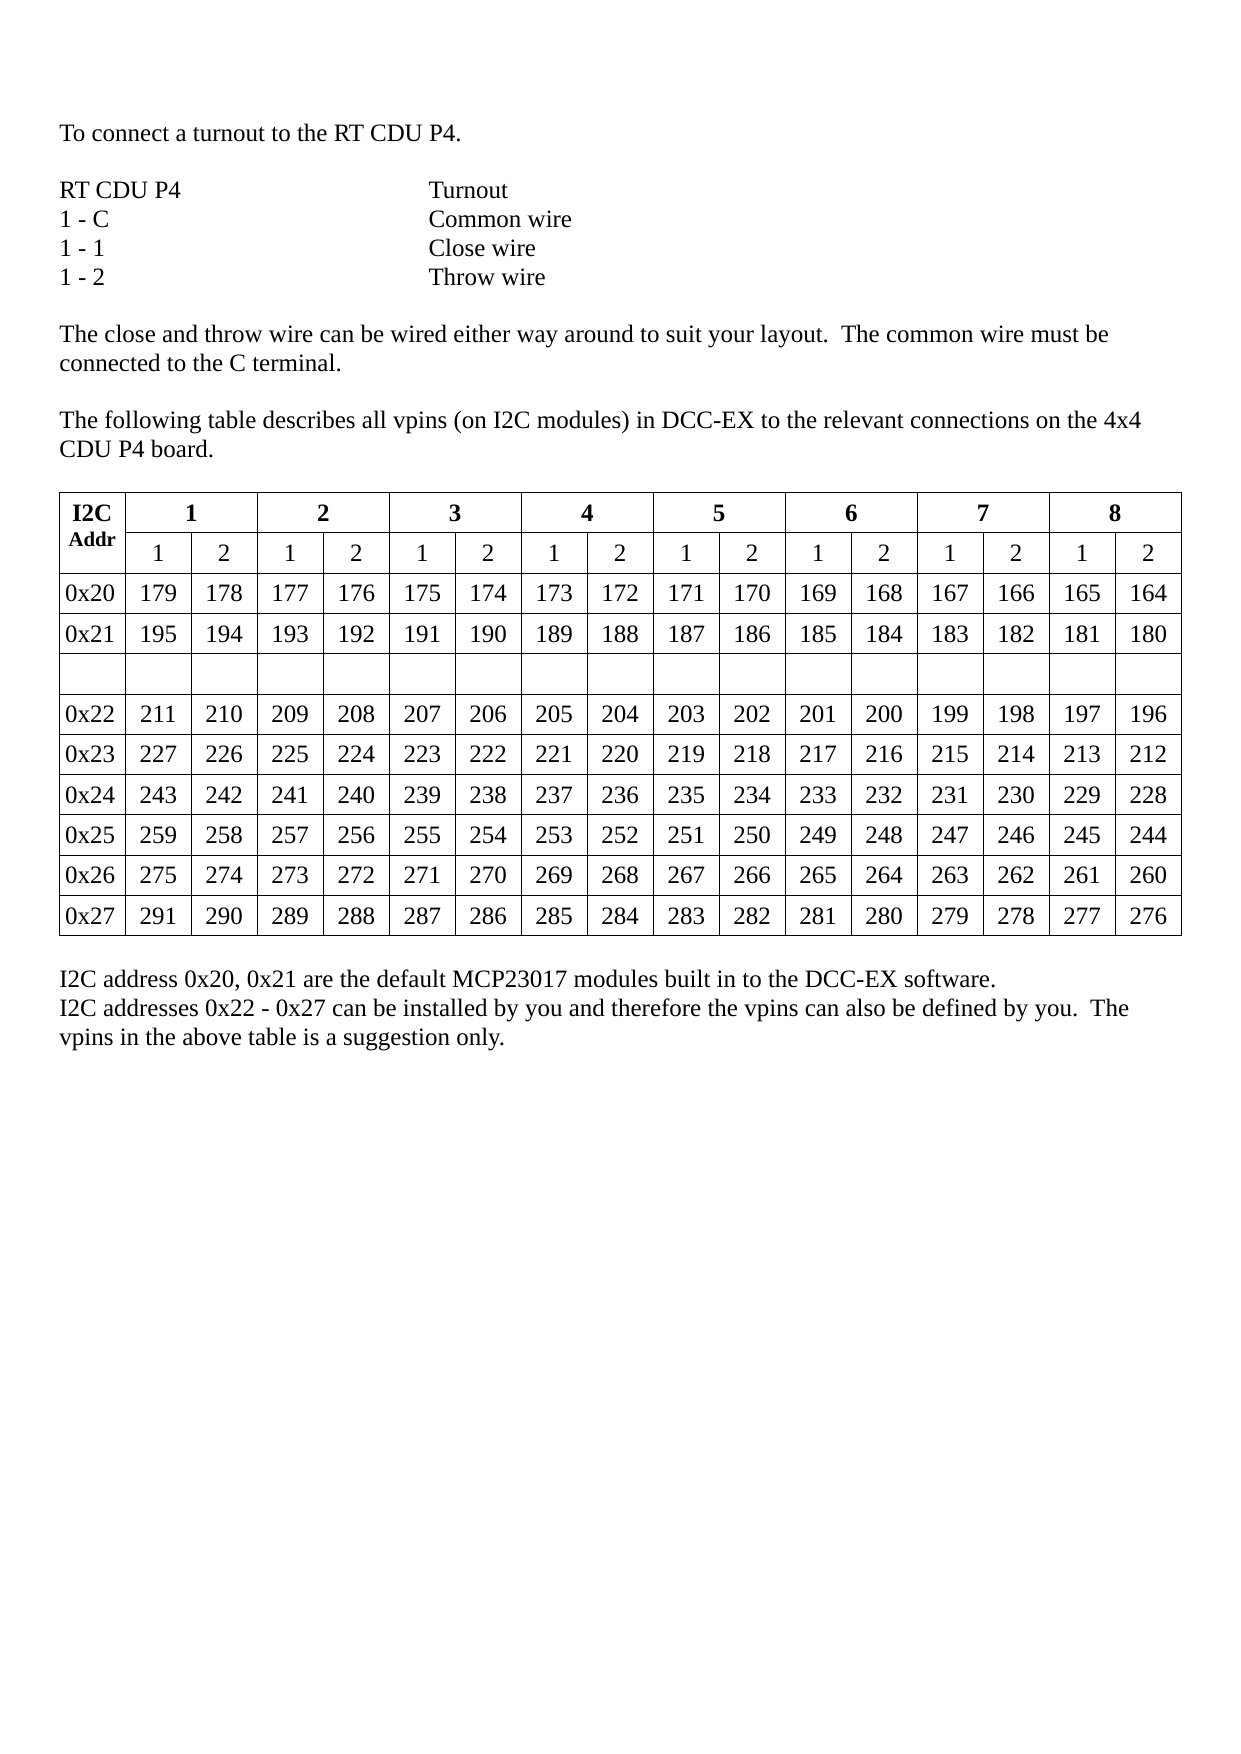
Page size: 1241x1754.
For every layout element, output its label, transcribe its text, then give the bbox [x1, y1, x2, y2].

table_cell 290 [192, 896, 257, 935]
table_cell 213 [1050, 735, 1115, 774]
table_cell 211 [126, 695, 191, 734]
table_cell 222 [456, 735, 521, 774]
table_cell 275 [126, 856, 191, 895]
table_cell 234 [720, 775, 785, 814]
table_cell 190 [456, 614, 521, 653]
table_cell 265 [786, 856, 851, 895]
table_cell 258 [192, 815, 257, 855]
table_cell 226 [192, 735, 257, 774]
table_cell 185 [786, 614, 851, 653]
table_cell 281 [786, 896, 851, 935]
table_cell 273 [258, 856, 323, 895]
table_cell 261 [1050, 856, 1115, 895]
table_cell 278 [984, 896, 1049, 935]
table_cell 289 [258, 896, 323, 935]
table_cell 2 [1116, 533, 1181, 572]
table_cell 186 [720, 614, 785, 653]
table_cell 181 [1050, 614, 1115, 653]
table_cell 262 [984, 856, 1049, 895]
table_cell 1 [126, 533, 191, 572]
table_cell 287 [390, 896, 455, 935]
table_cell 1 [522, 533, 587, 572]
text I2C addresses 0x22 - 0x27 can be installed by you and therefore the vpins can also be defined by you. The vpins in the above table is a suggestion only. [59, 993, 1181, 1050]
table_cell 283 [654, 896, 719, 935]
table_cell 248 [852, 815, 917, 855]
table_cell 247 [918, 815, 983, 855]
table_cell 1 [1050, 533, 1115, 572]
table_cell [1050, 654, 1115, 693]
table_cell 0x24 [60, 775, 125, 814]
table_cell 0x21 [60, 614, 125, 653]
table_cell 0x22 [60, 695, 125, 734]
table_cell 228 [1116, 775, 1181, 814]
text The following table describes all vpins (on I2C modules) in DCC-EX to the relevant connections on the 4x4 CDU P4 board. [59, 406, 1181, 463]
table_cell 2 [324, 533, 389, 572]
text 1 - 1 Close wire [59, 233, 1181, 262]
table_cell 218 [720, 735, 785, 774]
table_cell 232 [852, 775, 917, 814]
table_cell 272 [324, 856, 389, 895]
table_cell [720, 654, 785, 693]
table_cell [126, 654, 191, 693]
table_cell 238 [456, 775, 521, 814]
table_cell 255 [390, 815, 455, 855]
text RT CDU P4 Turnout [59, 176, 1181, 204]
table_cell 195 [126, 614, 191, 653]
table_cell 266 [720, 856, 785, 895]
table_cell 164 [1116, 574, 1181, 613]
table_cell 212 [1116, 735, 1181, 774]
table_cell 178 [192, 574, 257, 613]
table_cell 208 [324, 695, 389, 734]
table_cell 284 [588, 896, 653, 935]
table_cell 0x20 [60, 574, 125, 613]
table_cell 219 [654, 735, 719, 774]
table_cell 276 [1116, 896, 1181, 935]
table_cell 246 [984, 815, 1049, 855]
table_cell 187 [654, 614, 719, 653]
table_cell 2 [720, 533, 785, 572]
table_cell 256 [324, 815, 389, 855]
table_cell 221 [522, 735, 587, 774]
table_cell 237 [522, 775, 587, 814]
table_cell 203 [654, 695, 719, 734]
table_cell 170 [720, 574, 785, 613]
table_cell 236 [588, 775, 653, 814]
table_cell 180 [1116, 614, 1181, 653]
table_cell 1 [918, 533, 983, 572]
table_header 2 [258, 493, 389, 532]
table_cell 0x26 [60, 856, 125, 895]
table_cell 209 [258, 695, 323, 734]
table_cell 175 [390, 574, 455, 613]
table_cell 183 [918, 614, 983, 653]
table_cell 205 [522, 695, 587, 734]
table_cell 189 [522, 614, 587, 653]
table_cell 184 [852, 614, 917, 653]
table_cell 282 [720, 896, 785, 935]
table_cell 268 [588, 856, 653, 895]
table_header 4 [522, 493, 653, 532]
table_cell [1116, 654, 1181, 693]
table_header 7 [918, 493, 1049, 532]
table_cell 223 [390, 735, 455, 774]
table_cell [654, 654, 719, 693]
table_cell [588, 654, 653, 693]
table_cell 252 [588, 815, 653, 855]
table_cell 233 [786, 775, 851, 814]
table_cell 225 [258, 735, 323, 774]
table_cell 274 [192, 856, 257, 895]
table_cell 267 [654, 856, 719, 895]
table_cell 215 [918, 735, 983, 774]
table_cell [984, 654, 1049, 693]
table_cell 174 [456, 574, 521, 613]
table_cell [390, 654, 455, 693]
table_cell 286 [456, 896, 521, 935]
table_cell 1 [258, 533, 323, 572]
table_cell [324, 654, 389, 693]
table_cell 250 [720, 815, 785, 855]
table_cell 196 [1116, 695, 1181, 734]
table_cell 229 [1050, 775, 1115, 814]
table_cell [918, 654, 983, 693]
table_header 3 [390, 493, 521, 532]
table_header 5 [654, 493, 785, 532]
table_cell 245 [1050, 815, 1115, 855]
table_cell 2 [192, 533, 257, 572]
table_cell 259 [126, 815, 191, 855]
table_cell 2 [588, 533, 653, 572]
table_cell 227 [126, 735, 191, 774]
table_cell 197 [1050, 695, 1115, 734]
table_cell 210 [192, 695, 257, 734]
table_cell 2 [984, 533, 1049, 572]
table_cell 217 [786, 735, 851, 774]
table_cell 1 [390, 533, 455, 572]
table_cell 194 [192, 614, 257, 653]
table_cell 204 [588, 695, 653, 734]
table_cell [852, 654, 917, 693]
table_cell 288 [324, 896, 389, 935]
table_cell 201 [786, 695, 851, 734]
table_header I2C Addr [60, 493, 125, 572]
table_cell 1 [786, 533, 851, 572]
table_cell 167 [918, 574, 983, 613]
table_cell 171 [654, 574, 719, 613]
table_cell 2 [456, 533, 521, 572]
text The close and throw wire can be wired either way around to suit your layout. The common wire must be connected to the C terminal. [59, 319, 1181, 377]
table_cell [192, 654, 257, 693]
table_cell 166 [984, 574, 1049, 613]
table_header 1 [126, 493, 257, 532]
table_cell 200 [852, 695, 917, 734]
table_cell 191 [390, 614, 455, 653]
table_cell 279 [918, 896, 983, 935]
table_cell 254 [456, 815, 521, 855]
table_cell 269 [522, 856, 587, 895]
table_cell 179 [126, 574, 191, 613]
table_cell 243 [126, 775, 191, 814]
table_cell 206 [456, 695, 521, 734]
table_cell 182 [984, 614, 1049, 653]
table_cell 242 [192, 775, 257, 814]
table_cell [456, 654, 521, 693]
table_cell 280 [852, 896, 917, 935]
table_cell 2 [852, 533, 917, 572]
table_cell 277 [1050, 896, 1115, 935]
table_cell 291 [126, 896, 191, 935]
table_cell 270 [456, 856, 521, 895]
table_cell 240 [324, 775, 389, 814]
table_cell 271 [390, 856, 455, 895]
table_cell 241 [258, 775, 323, 814]
table_cell 263 [918, 856, 983, 895]
text I2C address 0x20, 0x21 are the default MCP23017 modules built in to the DCC-EX software. [59, 964, 1181, 993]
table_cell 0x27 [60, 896, 125, 935]
table_cell 244 [1116, 815, 1181, 855]
table_cell 0x25 [60, 815, 125, 855]
table_cell 264 [852, 856, 917, 895]
text To connect a turnout to the RT CDU P4. [59, 118, 1181, 147]
table_cell 239 [390, 775, 455, 814]
table_cell 285 [522, 896, 587, 935]
text 1 - 2 Throw wire [59, 262, 1181, 291]
table_cell 235 [654, 775, 719, 814]
table_cell 216 [852, 735, 917, 774]
table_cell 230 [984, 775, 1049, 814]
table_cell 177 [258, 574, 323, 613]
table_cell 220 [588, 735, 653, 774]
table_cell 193 [258, 614, 323, 653]
table_cell 231 [918, 775, 983, 814]
table_cell 260 [1116, 856, 1181, 895]
table_cell 198 [984, 695, 1049, 734]
table_cell [786, 654, 851, 693]
table_cell 199 [918, 695, 983, 734]
table_cell 176 [324, 574, 389, 613]
table_cell [60, 654, 125, 693]
table_cell [258, 654, 323, 693]
table_header 6 [786, 493, 917, 532]
table_cell 207 [390, 695, 455, 734]
table_cell 251 [654, 815, 719, 855]
table_cell 202 [720, 695, 785, 734]
text 1 - C Common wire [59, 204, 1181, 233]
table_cell 1 [654, 533, 719, 572]
table_cell 224 [324, 735, 389, 774]
table_cell 253 [522, 815, 587, 855]
table_cell 249 [786, 815, 851, 855]
table_cell 192 [324, 614, 389, 653]
table_cell 172 [588, 574, 653, 613]
table_cell 188 [588, 614, 653, 653]
table_cell 0x23 [60, 735, 125, 774]
table_cell 168 [852, 574, 917, 613]
table_cell 257 [258, 815, 323, 855]
table_cell 169 [786, 574, 851, 613]
table_header 8 [1050, 493, 1181, 532]
table_cell [522, 654, 587, 693]
table_cell 165 [1050, 574, 1115, 613]
table_cell 173 [522, 574, 587, 613]
table_cell 214 [984, 735, 1049, 774]
